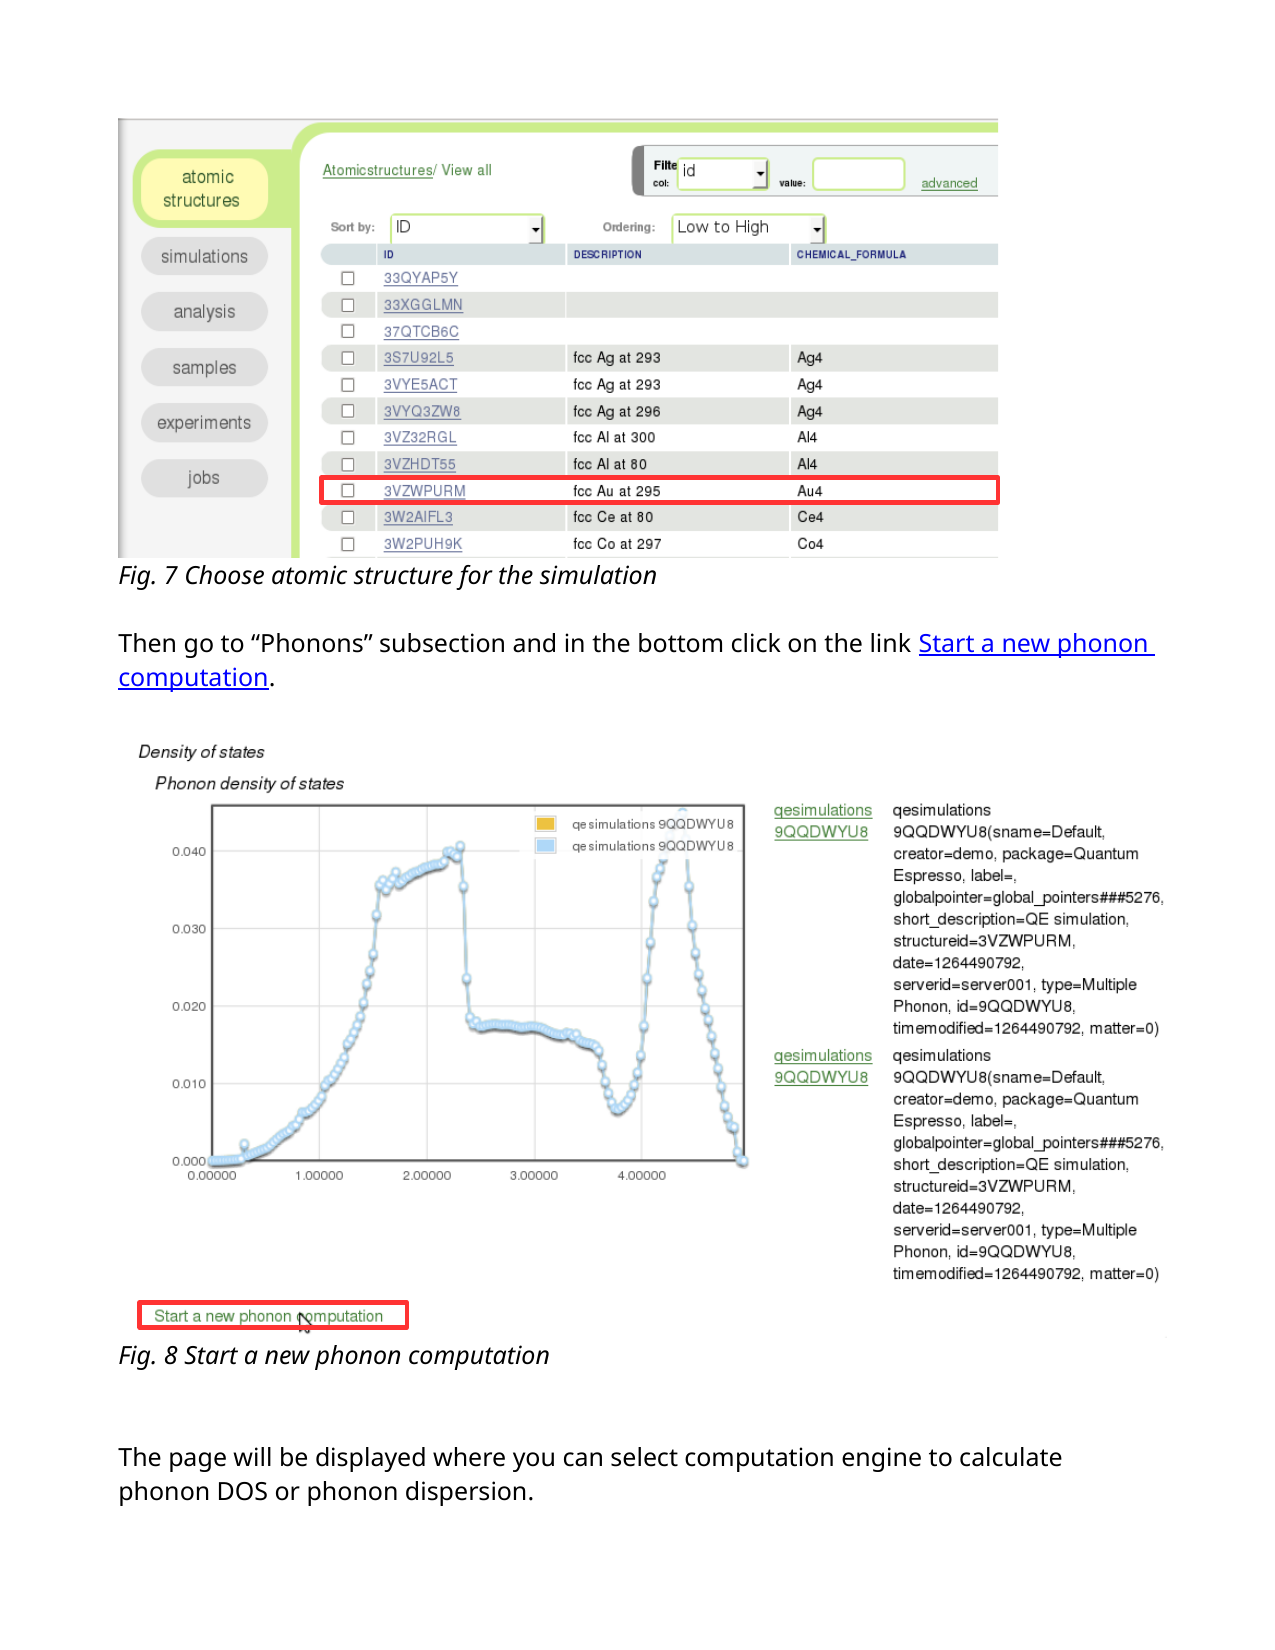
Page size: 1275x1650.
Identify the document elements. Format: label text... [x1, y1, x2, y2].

text Fig. 8 Start a new phonon computation [118, 728, 1157, 1372]
text Then go to “Phonons” subsection and in the bottom click on the link Start a new phonon computation. [118, 626, 1157, 694]
picture [118, 118, 999, 558]
picture [324, 480, 996, 500]
picture [127, 736, 1167, 1338]
text The page will be displayed where you can select computation engine to calculate phonon DOS or phonon dispersion. [118, 1440, 1157, 1508]
text Fig. 7 Choose atomic structure for the simulation [118, 118, 1157, 591]
